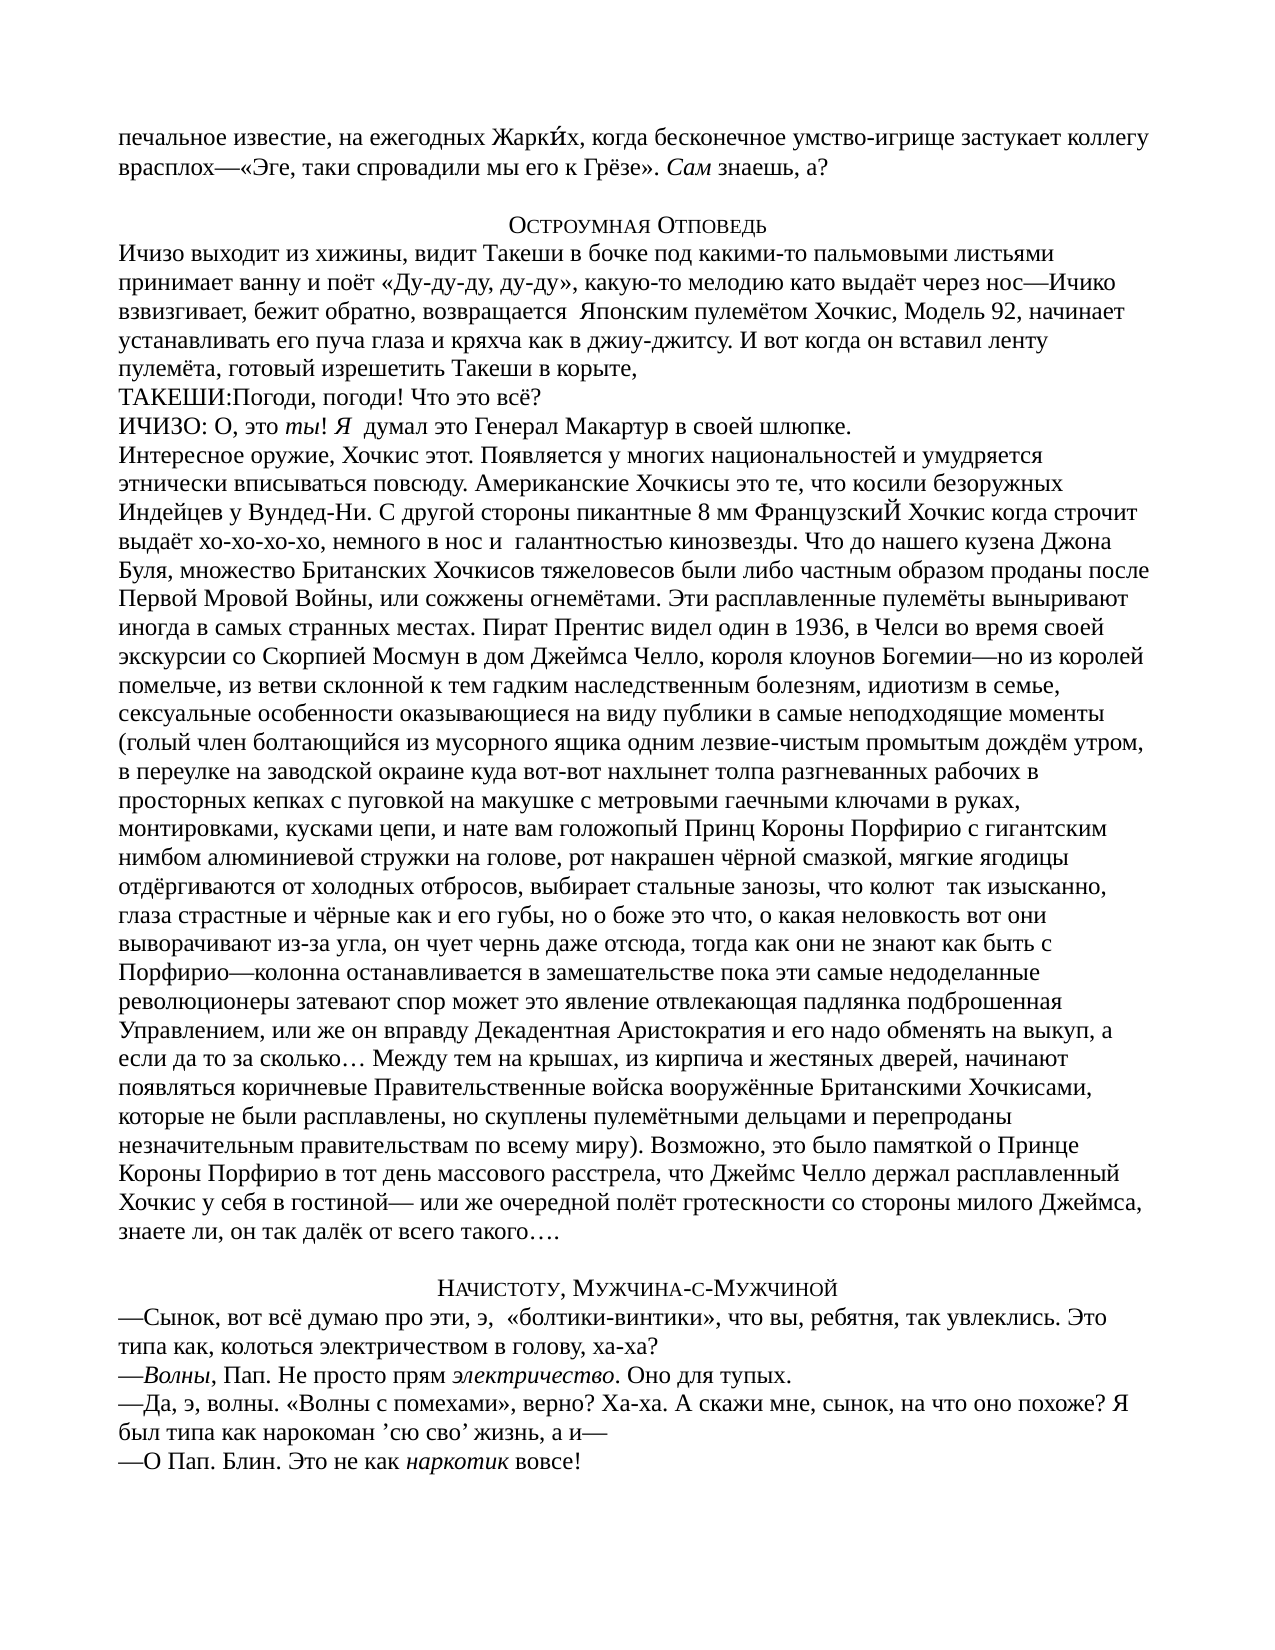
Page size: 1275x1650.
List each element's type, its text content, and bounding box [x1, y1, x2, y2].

text Остроумная Отповедь [118, 210, 1157, 238]
text —О Пап. Блин. Это не как наркотик вовсе! [118, 1446, 1157, 1475]
text Интересное оружие, Хочкис этот. Появляется у многих национальностей и умудряется этнически вписываться повсюду. Американские Хочкисы это те, что косили безоружных Индейцев у Вундед-Ни. С другой стороны пикантные 8 мм ФранцузскиЙ Хочкис когда строчит выдаёт хо-хо-хо-хо, немного в нос и галантностью кинозвезды. Что до нашего кузена Джона Буля, множество Британских Хочкисов тяжеловесов были либо частным образом проданы после Первой Мровой Войны, или сожжены огнемётами. Эти расплавленные пулемёты выныривают иногда в самых странных местах. Пират Прентис видел один в 1936, в Челси во время своей экскурсии со Скорпией Мосмун в дом Джеймса Челло, короля клоунов Богемии—но из королей помельче, из ветви склонной к тем гадким наследственным болезням, идиотизм в семье, сексуальные особенности оказывающиеся на виду публики в самые неподходящие моменты (голый член болтающийся из мусорного ящика одним лезвие-чистым промытым дождём утром, в переулке на заводской окраине куда вот-вот нахлынет толпа разгневанных рабочих в просторных кепках с пуговкой на макушке с метровыми гаечными ключами в руках, монтировками, кусками цепи, и нате вам голожопый Принц Короны Порфирио с гигантским нимбом алюминиевой стружки на голове, рот накрашен чёрной смазкой, мягкие ягодицы отдёргиваются от холодных отбросов, выбирает стальные занозы, что колют так изысканно, глаза страстные и чёрные как и его губы, но о боже это что, о какая неловкость вот они выворачивают из-за угла, он чует чернь даже отсюда, тогда как они не знают как быть с Порфирио—колонна останавливается в замешательстве пока эти самые недоделанные революционеры затевают спор может это явление отвлекающая падлянка подброшенная Управлением, или же он вправду Декадентная Аристократия и его надо обменять на выкуп, а если да то за сколько… Между тем на крышах, из кирпича и жестяных дверей, начинают появляться коричневые Правительственные войска вооружённые Британскими Хочкисами, которые не были расплавлены, но скуплены пулемётными дельцами и перепроданы незначительным правительствам по всему миру). Возможно, это было памяткой о Принце Короны Порфирио в тот день массового расстрела, что Джеймс Челло держал расплавленный Хочкис у себя в гостиной— или же очередной полёт гротескности со стороны милого Джеймса, знаете ли, он так далёк от всего такого…. [118, 440, 1157, 1245]
text —Сынок, вот всё думаю про эти, э, «болтики-винтики», что вы, ребятня, так увлеклись. Это типа как, колоться электричеством в голову, ха-ха? [118, 1302, 1157, 1360]
text ТАКЕШИ:Погоди, погоди! Что это всё? [118, 382, 1157, 411]
text —Волны, Пап. Не просто прям электричество. Оно для тупых. [118, 1360, 1157, 1388]
text —Да, э, волны. «Волны с помехами», верно? Ха-ха. А скажи мне, сынок, на что оно похоже? Я был типа как нарокоман ’сю сво’ жизнь, а и— [118, 1388, 1157, 1446]
text ИЧИЗО: О, это ты! Я думал это Генерал Макартур в своей шлюпке. [118, 411, 1157, 440]
text печальное известие, на ежегодных Жарки́х, когда бесконечное умство-игрище застукает коллегу врасплох—«Эге, таки спровадили мы его к Грёзе». Сам знаешь, а? [118, 118, 1157, 181]
text Ичизо выходит из хижины, видит Такеши в бочке под какими-то пальмовыми листьями принимает ванну и поёт «Ду-ду-ду, ду-ду», какую-то мелодию като выдаёт через нос—Ичико взвизгивает, бежит обратно, возвращается Японским пулемётом Хочкис, Модель 92, начинает устанавливать его пуча глаза и кряхча как в джиу-джитсу. И вот когда он вставил ленту пулемёта, готовый изрешетить Такеши в корыте, [118, 238, 1157, 382]
text Начистоту, Мужчина-с-Мужчиной [118, 1273, 1157, 1302]
